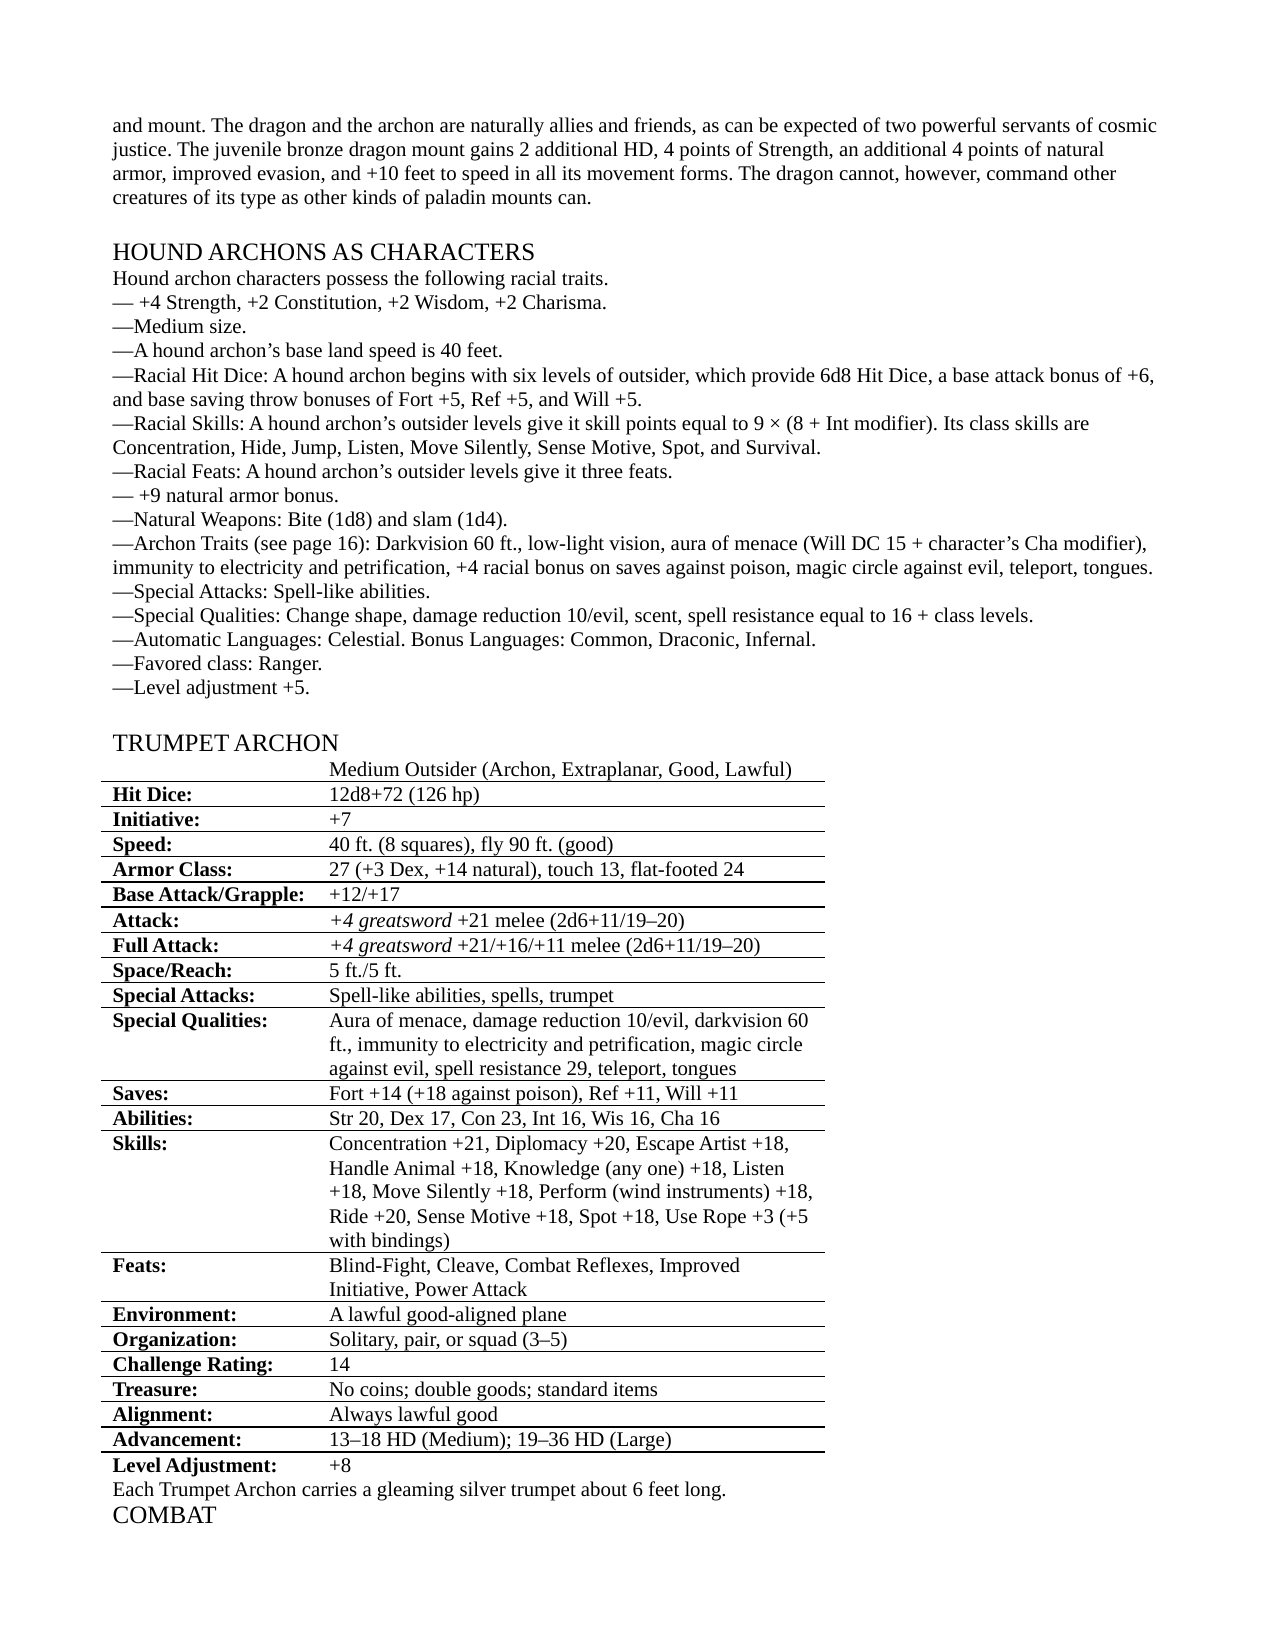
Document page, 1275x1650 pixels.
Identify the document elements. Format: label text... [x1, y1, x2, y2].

table_cell Space/Reach: [101, 958, 318, 982]
table_cell Attack: [101, 908, 318, 932]
text —Racial Feats: A hound archon’s outsider levels give it three feats. [112, 459, 1162, 483]
text HOUND ARCHONS AS CHARACTERS [112, 237, 1162, 266]
table_cell 12d8+72 (126 hp) [318, 782, 825, 806]
table_cell Special Attacks: [101, 983, 318, 1007]
text —Racial Hit Dice: A hound archon begins with six levels of outsider, which provide 6d8 Hit Dice, a base attack bonus of +6, and base saving throw bonuses of Fort +5, Ref +5, and Will +5. [112, 362, 1162, 411]
table_cell +7 [318, 807, 825, 831]
table_cell Treasure: [101, 1377, 318, 1401]
text and mount. The dragon and the archon are naturally allies and friends, as can be expected of two powerful servants of cosmic justice. The juvenile bronze dragon mount gains 2 additional HD, 4 points of Strength, an additional 4 points of natural armor, improved evasion, and +10 feet to speed in all its movement forms. The dragon cannot, however, command other creatures of its type as other kinds of paladin mounts can. [112, 112, 1162, 209]
table_cell Hit Dice: [101, 782, 318, 806]
text Hound archon characters possess the following racial traits. [112, 266, 1162, 290]
table_header [101, 757, 318, 781]
table_cell 5 ft./5 ft. [318, 958, 825, 982]
table_cell Fort +14 (+18 against poison), Ref +11, Will +11 [318, 1081, 825, 1105]
text —Level adjustment +5. [112, 675, 1162, 699]
table_cell Str 20, Dex 17, Con 23, Int 16, Wis 16, Cha 16 [318, 1106, 825, 1130]
text — +4 Strength, +2 Constitution, +2 Wisdom, +2 Charisma. [112, 290, 1162, 314]
table_cell No coins; double goods; standard items [318, 1377, 825, 1401]
table_cell Spell-like abilities, spells, trumpet [318, 983, 825, 1007]
table_cell +4 greatsword +21 melee (2d6+11/19–20) [318, 908, 825, 932]
text COMBAT [112, 1501, 1162, 1529]
text —Favored class: Ranger. [112, 651, 1162, 675]
table_cell Speed: [101, 832, 318, 856]
text —Special Qualities: Change shape, damage reduction 10/evil, scent, spell resistance equal to 16 + class levels. [112, 603, 1162, 627]
table_cell Feats: [101, 1253, 318, 1301]
text —A hound archon’s base land speed is 40 feet. [112, 338, 1162, 362]
table_cell 14 [318, 1352, 825, 1376]
text —Automatic Languages: Celestial. Bonus Languages: Common, Draconic, Infernal. [112, 627, 1162, 651]
text Each Trumpet Archon carries a gleaming silver trumpet about 6 feet long. [112, 1477, 1162, 1501]
table_cell 27 (+3 Dex, +14 natural), touch 13, flat-footed 24 [318, 857, 825, 881]
table_cell Environment: [101, 1302, 318, 1326]
table_cell Level Adjustment: [101, 1453, 318, 1477]
table_cell Always lawful good [318, 1402, 825, 1426]
table_cell Advancement: [101, 1428, 318, 1451]
text TRUMPET ARCHON [112, 728, 1162, 757]
table_cell Initiative: [101, 807, 318, 831]
table_cell 40 ft. (8 squares), fly 90 ft. (good) [318, 832, 825, 856]
table_cell Full Attack: [101, 933, 318, 957]
table_cell Blind-Fight, Cleave, Combat Reflexes, Improved Initiative, Power Attack [318, 1253, 825, 1301]
table_cell Concentration +21, Diplomacy +20, Escape Artist +18, Handle Animal +18, Knowledge (any one) +18, Listen +18, Move Silently +18, Perform (wind instruments) +18, Ride +20, Sense Motive +18, Spot +18, Use Rope +3 (+5 with bindings) [318, 1131, 825, 1252]
table_cell Solitary, pair, or squad (3–5) [318, 1327, 825, 1351]
table_cell 13–18 HD (Medium); 19–36 HD (Large) [318, 1428, 825, 1451]
text — +9 natural armor bonus. [112, 483, 1162, 507]
table_cell Armor Class: [101, 857, 318, 881]
table_cell +12/+17 [318, 883, 825, 906]
table_cell +4 greatsword +21/+16/+11 melee (2d6+11/19–20) [318, 933, 825, 957]
text —Natural Weapons: Bite (1d8) and slam (1d4). [112, 507, 1162, 531]
table_cell +8 [318, 1453, 825, 1477]
table_cell Organization: [101, 1327, 318, 1351]
table_cell Special Qualities: [101, 1008, 318, 1080]
text —Racial Skills: A hound archon’s outsider levels give it skill points equal to 9 × (8 + Int modifier). Its class skills are Concentration, Hide, Jump, Listen, Move Silently, Sense Motive, Spot, and Survival. [112, 411, 1162, 459]
table_cell Saves: [101, 1081, 318, 1105]
table_cell Skills: [101, 1131, 318, 1252]
table_cell Base Attack/Grapple: [101, 883, 318, 906]
table_cell Aura of menace, damage reduction 10/evil, darkvision 60 ft., immunity to electricity and petrification, magic circle against evil, spell resistance 29, teleport, tongues [318, 1008, 825, 1080]
text —Special Attacks: Spell-like abilities. [112, 579, 1162, 603]
text —Medium size. [112, 314, 1162, 338]
table_cell A lawful good-aligned plane [318, 1302, 825, 1326]
text —Archon Traits (see page 16): Darkvision 60 ft., low-light vision, aura of menace (Will DC 15 + character’s Cha modifier), immunity to electricity and petrification, +4 racial bonus on saves against poison, magic circle against evil, teleport, tongues. [112, 531, 1162, 579]
table_cell Challenge Rating: [101, 1352, 318, 1376]
table_header Medium Outsider (Archon, Extraplanar, Good, Lawful) [318, 757, 825, 781]
table_cell Alignment: [101, 1402, 318, 1426]
table_cell Abilities: [101, 1106, 318, 1130]
